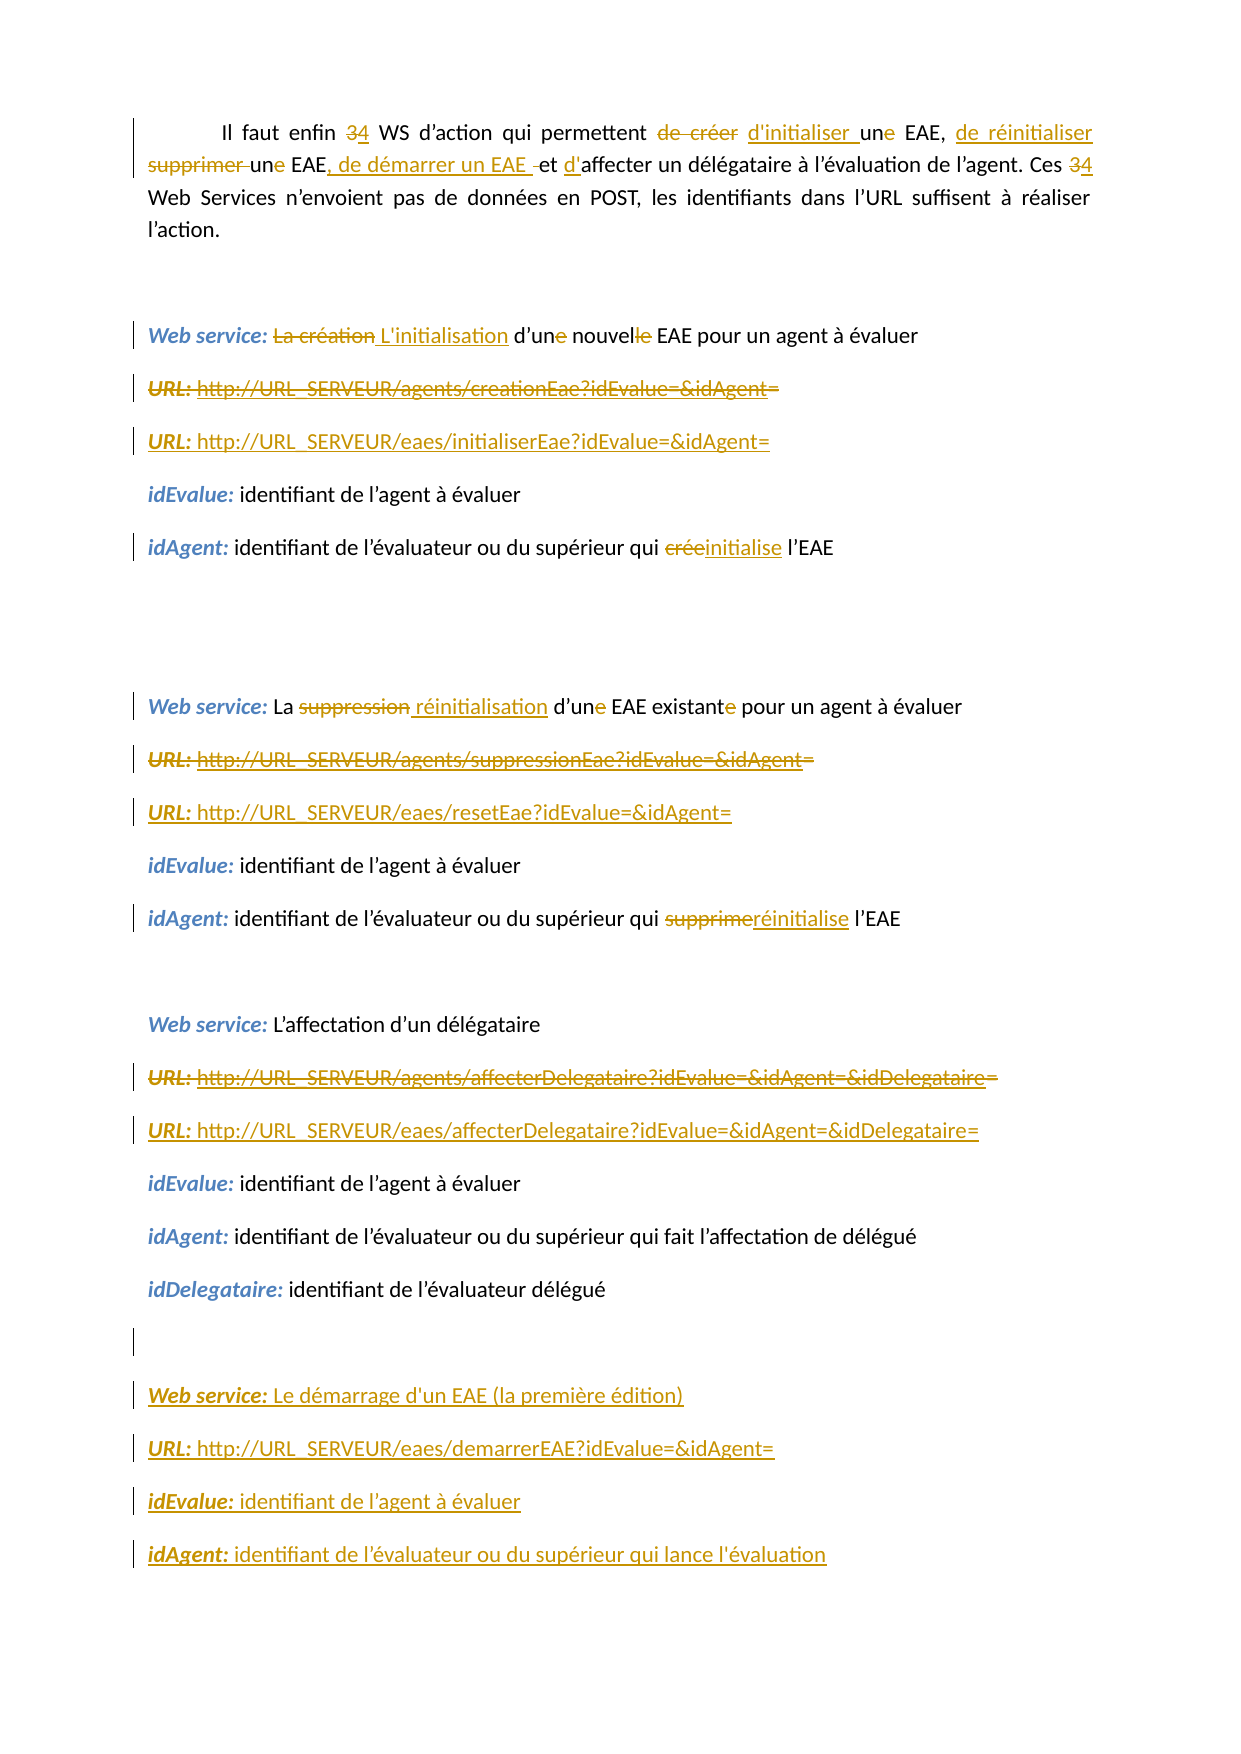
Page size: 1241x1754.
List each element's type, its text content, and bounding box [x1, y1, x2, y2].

text idAgent: identifiant de l’évaluateur ou du supérieur qui lance l'évaluation [148, 1540, 1093, 1568]
text idEvalue: identifiant de l’agent à évaluer [148, 1169, 1093, 1197]
text idEvalue: identifiant de l’agent à évaluer [148, 851, 1093, 879]
text Il faut enfin 4 WS d’action qui permettent d'initialiser un EAE, de réinitialiser un EAE, de démarrer un EAE et d'affecter un délégataire à l’évaluation de l’agent. Ces 4 Web Services n’envoient pas de données en POST, les identifiants dans l’URL suffisent à réaliser l’action. [148, 118, 1093, 243]
text URL: http://URL_SERVEUR/eaes/demarrerEAE?idEvalue=&idAgent= [148, 1434, 1093, 1462]
text Web service: L'initialisation d’un nouvel EAE pour un agent à évaluer [148, 321, 1093, 349]
text idAgent: identifiant de l’évaluateur ou du supérieur qui fait l’affectation de délégué [148, 1222, 1093, 1250]
text idEvalue: identifiant de l’agent à évaluer [148, 1487, 1093, 1515]
text Web service: L’affectation d’un délégataire [148, 1010, 1093, 1038]
text URL: http://URL_SERVEUR/eaes/resetEae?idEvalue=&idAgent= [148, 798, 1093, 826]
text idAgent: identifiant de l’évaluateur ou du supérieur qui initialise l’EAE [148, 533, 1093, 561]
text URL: http://URL_SERVEUR/eaes/affecterDelegataire?idEvalue=&idAgent=&idDelegataire= [148, 1116, 1093, 1144]
text idAgent: identifiant de l’évaluateur ou du supérieur qui réinitialise l’EAE [148, 904, 1093, 932]
text Web service: Le démarrage d'un EAE (la première édition) [148, 1381, 1093, 1409]
text idEvalue: identifiant de l’agent à évaluer [148, 480, 1093, 508]
text URL: http://URL_SERVEUR/eaes/initialiserEae?idEvalue=&idAgent= [148, 427, 1093, 455]
text Web service: La réinitialisation d’un EAE existant pour un agent à évaluer [148, 692, 1093, 720]
text idDelegataire: identifiant de l’évaluateur délégué [148, 1275, 1093, 1303]
